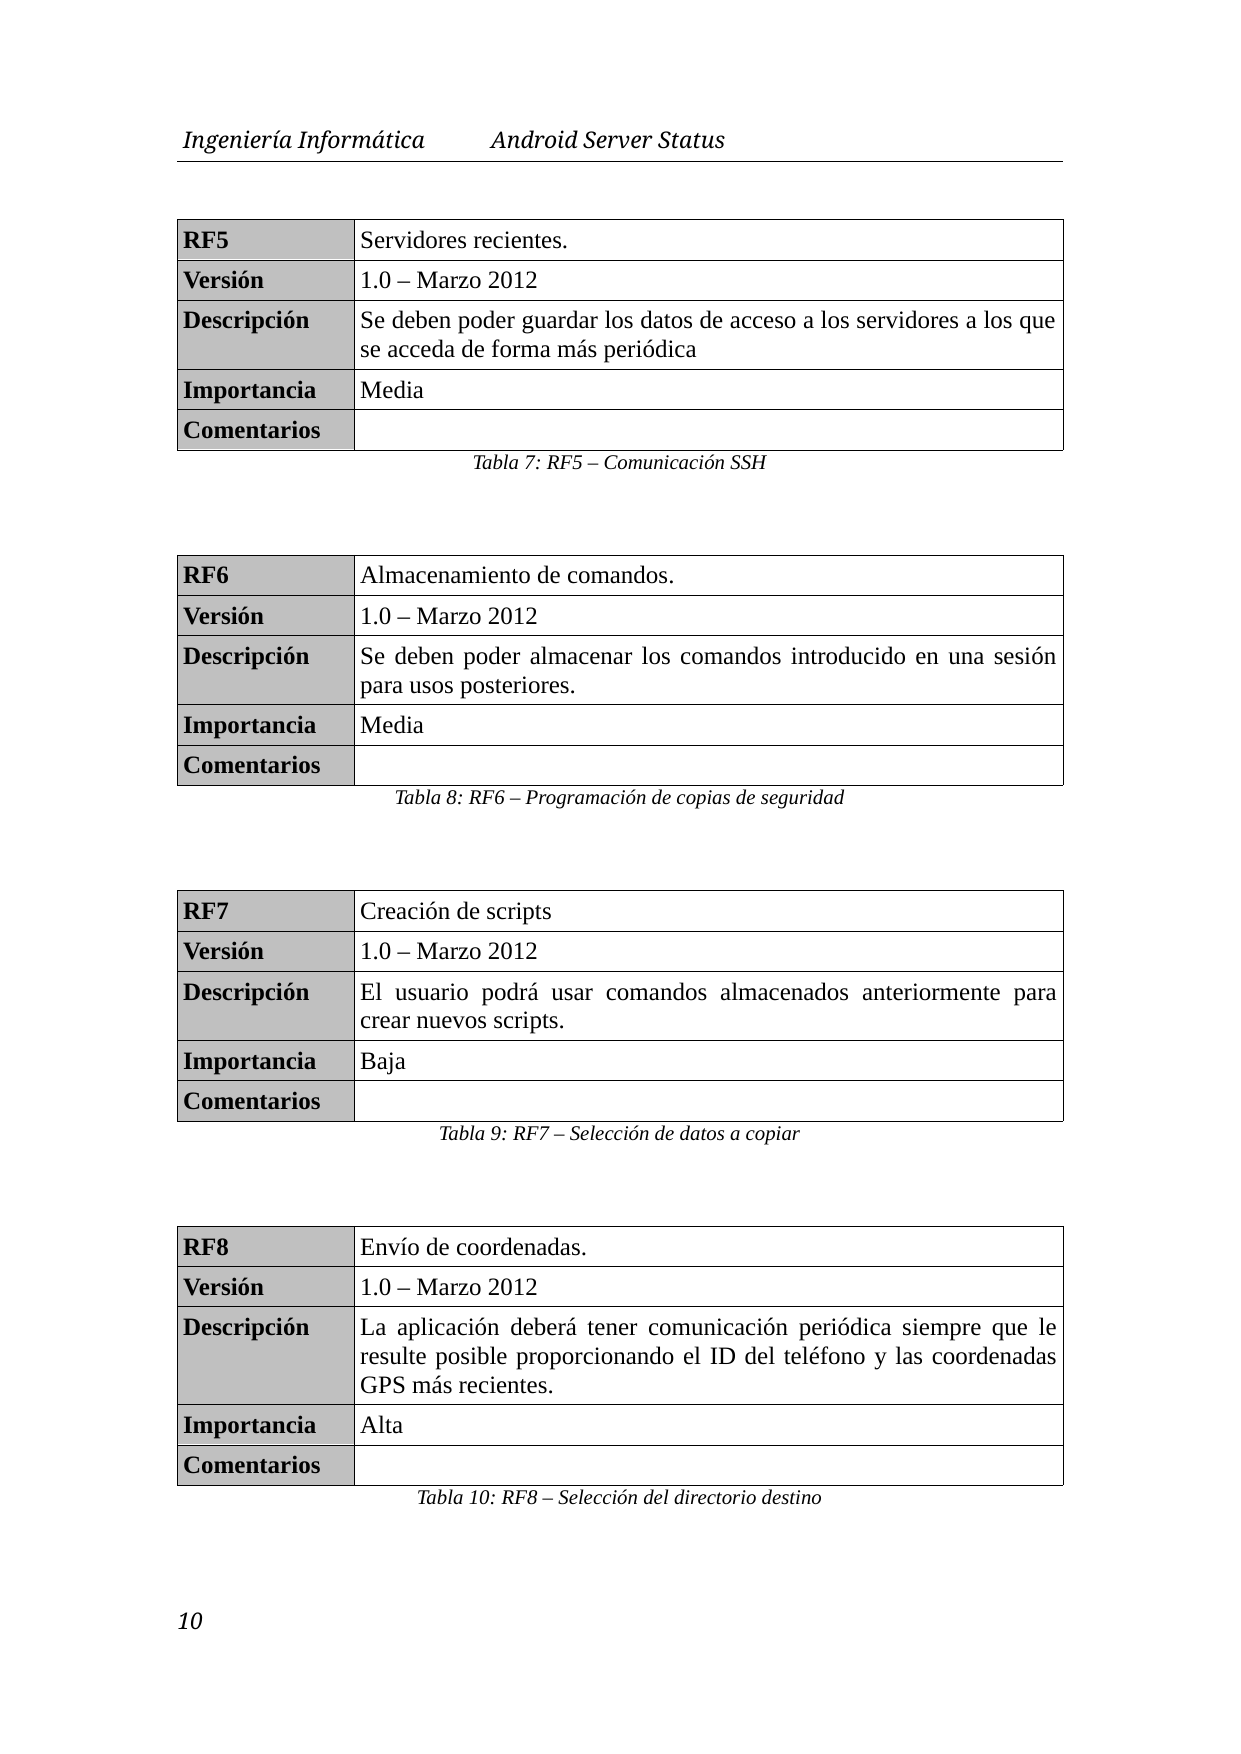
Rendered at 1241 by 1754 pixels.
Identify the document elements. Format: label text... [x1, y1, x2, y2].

table_cell Descripción [178, 636, 354, 704]
table_header Servidores recientes. [355, 220, 1063, 259]
table_cell Importancia [178, 370, 354, 409]
table_cell Se deben poder almacenar los comandos introducido en una sesión para usos posteriores. [355, 636, 1063, 704]
table_cell La aplicación deberá tener comunicación periódica siempre que le resulte posible proporcionando el ID del teléfono y las coordenadas GPS más recientes. [355, 1307, 1063, 1404]
table_cell Descripción [178, 1307, 354, 1404]
table_cell Versión [178, 261, 354, 300]
table_cell Comentarios [178, 1081, 354, 1121]
table_cell Versión [178, 932, 354, 971]
table_cell Baja [355, 1041, 1063, 1080]
table_cell Descripción [178, 301, 354, 369]
table_header Creación de scripts [355, 891, 1063, 931]
table_header Almacenamiento de comandos. [355, 556, 1063, 595]
table_cell [355, 410, 1063, 449]
table_cell 1.0 – Marzo 2012 [355, 596, 1063, 635]
table_cell Versión [178, 596, 354, 635]
table_cell 1.0 – Marzo 2012 [355, 1267, 1063, 1306]
text Tabla 8: RF6 – Programación de copias de seguridad [177, 786, 1063, 809]
table_cell Media [355, 705, 1063, 745]
text Tabla 10: RF8 – Selección del directorio destino [177, 1486, 1063, 1509]
table_cell Media [355, 370, 1063, 409]
table_header Envío de coordenadas. [355, 1227, 1063, 1266]
table_header RF7 [178, 891, 354, 931]
table_cell [355, 1081, 1063, 1121]
text Tabla 9: RF7 – Selección de datos a copiar [177, 1122, 1063, 1145]
table_header RF5 [178, 220, 354, 259]
table_cell Se deben poder guardar los datos de acceso a los servidores a los que se acceda de forma más periódica [355, 301, 1063, 369]
table_cell El usuario podrá usar comandos almacenados anteriormente para crear nuevos scripts. [355, 972, 1063, 1040]
table_cell Versión [178, 1267, 354, 1306]
table_cell Comentarios [178, 746, 354, 785]
text Tabla 7: RF5 – Comunicación SSH [177, 451, 1063, 474]
table_cell Importancia [178, 705, 354, 745]
table_header RF6 [178, 556, 354, 595]
table_cell 1.0 – Marzo 2012 [355, 932, 1063, 971]
table_cell 1.0 – Marzo 2012 [355, 261, 1063, 300]
table_cell Importancia [178, 1405, 354, 1444]
table_cell Descripción [178, 972, 354, 1040]
table_cell Importancia [178, 1041, 354, 1080]
table_cell [355, 1446, 1063, 1485]
table_header RF8 [178, 1227, 354, 1266]
table_cell Comentarios [178, 410, 354, 449]
table_cell Alta [355, 1405, 1063, 1444]
table_cell [355, 746, 1063, 785]
table_cell Comentarios [178, 1446, 354, 1485]
